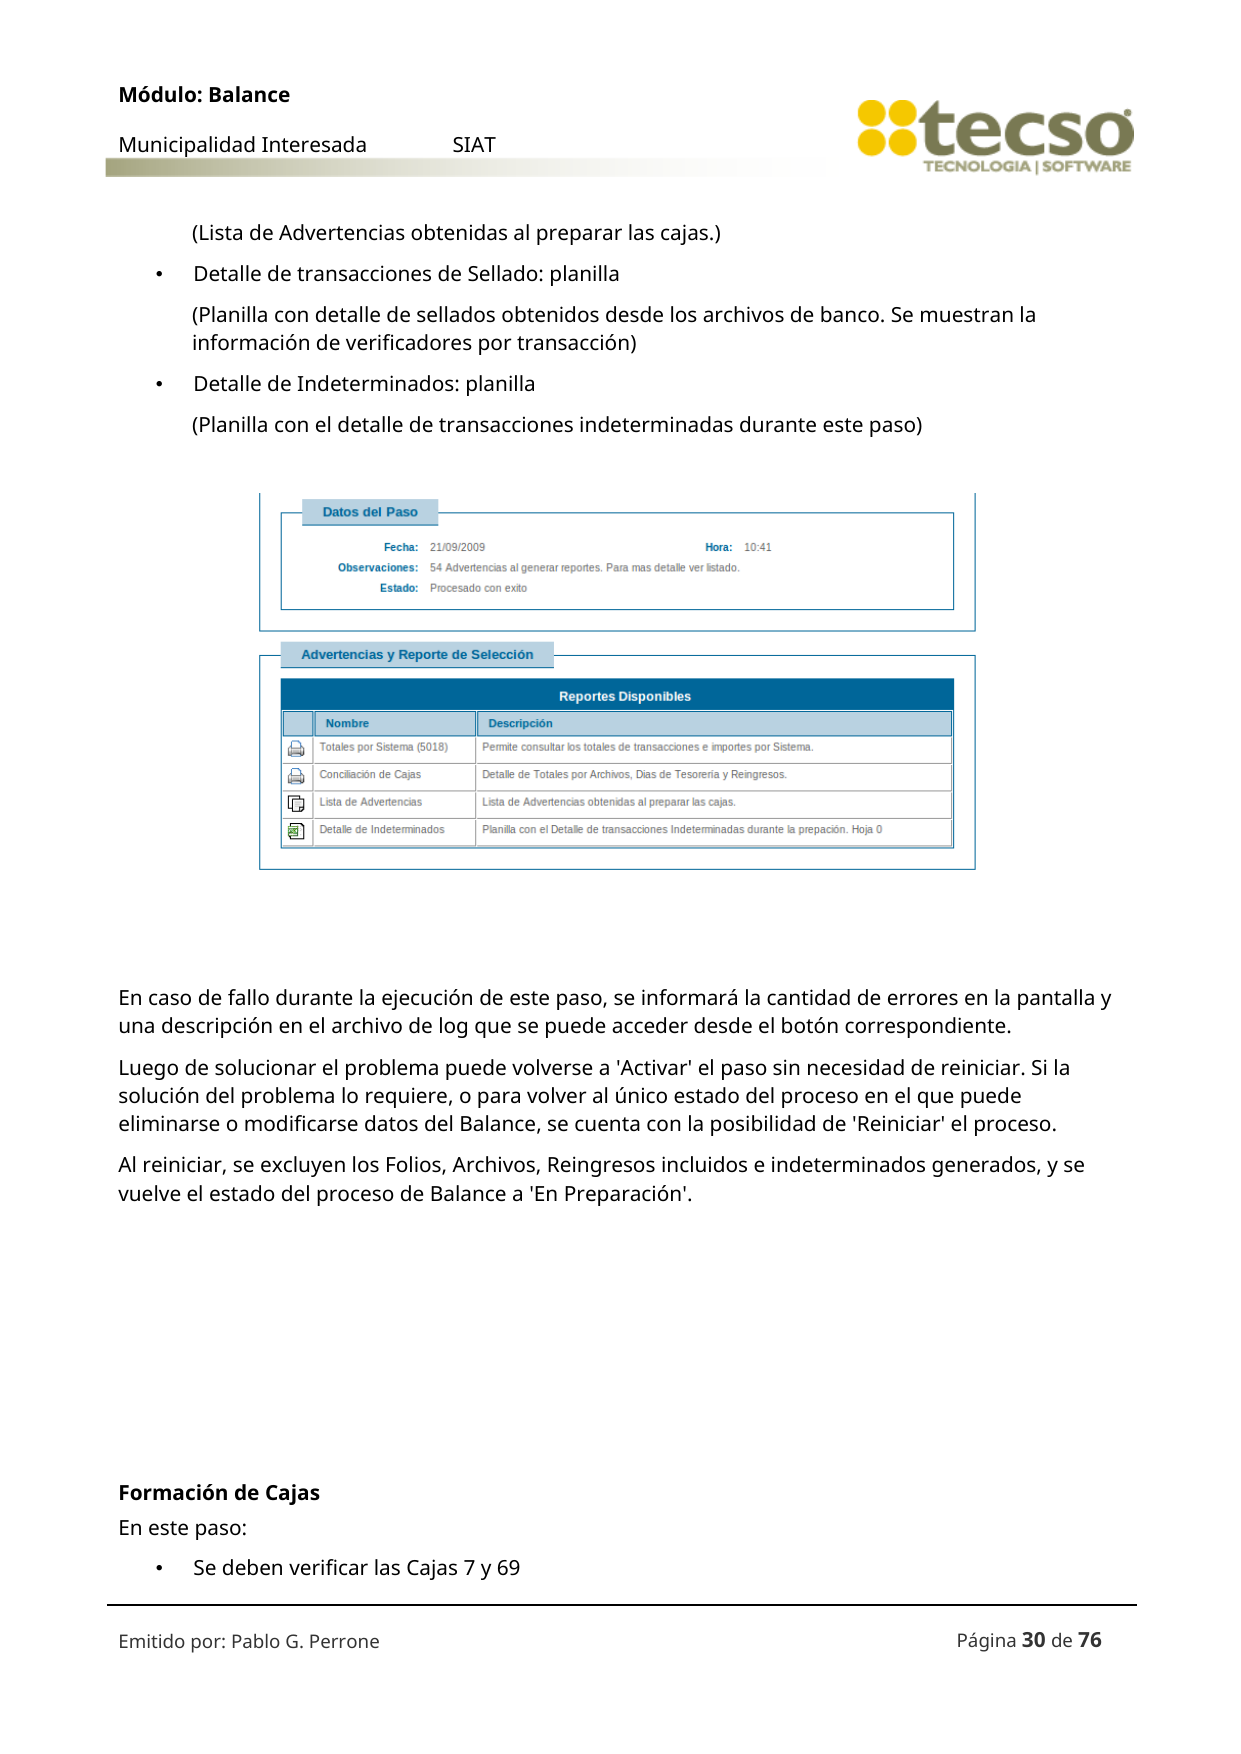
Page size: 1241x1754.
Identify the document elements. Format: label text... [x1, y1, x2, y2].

picture [249, 493, 991, 877]
picture [105, 100, 1134, 177]
text En este paso: [118, 1513, 1122, 1541]
list Detalle de Indeterminados: planilla [156, 369, 1122, 398]
text Al reiniciar, se excluyen los Folios, Archivos, Reingresos incluidos e indeterminados generados, y se vuelve el estado del proceso de Balance a 'En Preparación'. [118, 1150, 1122, 1207]
text (Planilla con detalle de sellados obtenidos desde los archivos de banco. Se muestran la información de verificadores por transacción) [118, 300, 1122, 357]
subtitle Formación de Cajas [118, 1478, 1122, 1506]
text (Planilla con el detalle de transacciones indeterminadas durante este paso) [118, 410, 1122, 438]
text Luego de solucionar el problema puede volverse a 'Activar' el paso sin necesidad de reiniciar. Si la solución del problema lo requiere, o para volver al único estado del proceso en el que puede eliminarse o modificarse datos del Balance, se cuenta con la posibilidad de 'Reiniciar' el proceso. [118, 1053, 1122, 1138]
text En caso de fallo durante la ejecución de este paso, se informará la cantidad de errores en la pantalla y una descripción en el archivo de log que se puede acceder desde el botón correspondiente. [118, 983, 1122, 1040]
list Detalle de transacciones de Sellado: planilla [156, 259, 1122, 287]
list Se deben verificar las Cajas 7 y 69 [156, 1553, 1122, 1582]
text (Lista de Advertencias obtenidas al preparar las cajas.) [118, 218, 1122, 246]
